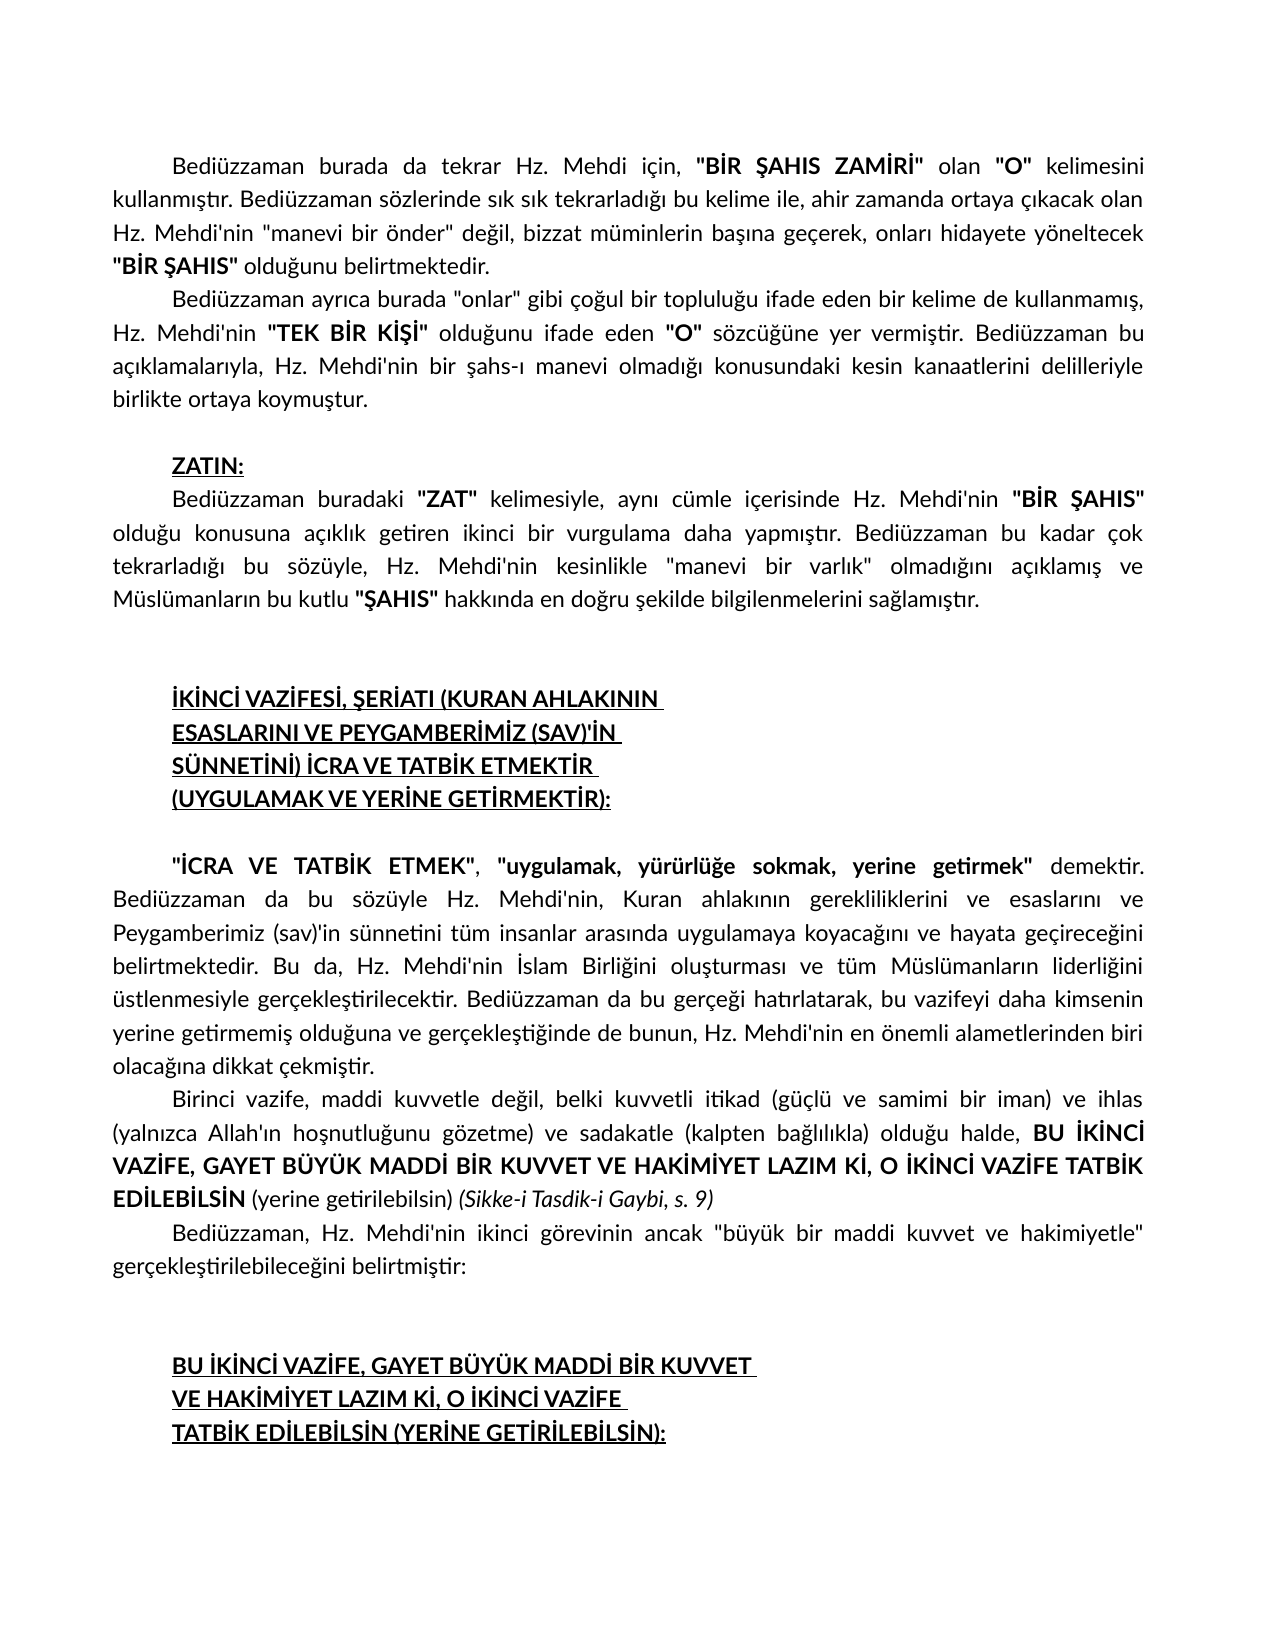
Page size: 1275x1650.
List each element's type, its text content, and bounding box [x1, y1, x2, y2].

text BU İKİNCİ VAZİFE, GAYET BÜYÜK MADDİ BİR KUVVET [112, 1348, 1145, 1381]
text (UYGULAMAK VE YERİNE GETİRMEKTİR): [112, 781, 1145, 814]
text SÜNNETİNİ) İCRA VE TATBİK ETMEKTİR [112, 748, 1145, 781]
text ZATIN: [112, 448, 1145, 481]
text "İCRA VE TATBİK ETMEK", "uygulamak, yürürlüğe sokmak, yerine getirmek" demektir. Bediüzzaman da bu sözüyle Hz. Mehdi'nin, Kuran ahlakının gerekliliklerini ve esaslarını ve Peygamberimiz (sav)'in sünnetini tüm insanlar arasında uygulamaya koyacağını ve hayata geçireceğini belirtmektedir. Bu da, Hz. Mehdi'nin İslam Birliğini oluşturması ve tüm Müslümanların liderliğini üstlenmesiyle gerçekleştirilecektir. Bediüzzaman da bu gerçeği hatırlatarak, bu vazifeyi daha kimsenin yerine getirmemiş olduğuna ve gerçekleştiğinde de bunun, Hz. Mehdi'nin en önemli alametlerinden biri olacağına dikkat çekmiştir. [112, 848, 1145, 1081]
text VE HAKİMİYET LAZIM Kİ, O İKİNCİ VAZİFE [112, 1381, 1145, 1414]
text İKİNCİ VAZİFESİ, ŞERİATI (KURAN AHLAKININ [112, 681, 1145, 714]
text Bediüzzaman buradaki "ZAT" kelimesiyle, aynı cümle içerisinde Hz. Mehdi'nin "BİR ŞAHIS" olduğu konusuna açıklık getiren ikinci bir vurgulama daha yapmıştır. Bediüzzaman bu kadar çok tekrarladığı bu sözüyle, Hz. Mehdi'nin kesinlikle "manevi bir varlık" olmadığını açıklamış ve Müslümanların bu kutlu "ŞAHIS" hakkında en doğru şekilde bilgilenmelerini sağlamıştır. [112, 481, 1145, 614]
text Bediüzzaman burada da tekrar Hz. Mehdi için, "BİR ŞAHIS ZAMİRİ" olan "O" kelimesini kullanmıştır. Bediüzzaman sözlerinde sık sık tekrarladığı bu kelime ile, ahir zamanda ortaya çıkacak olan Hz. Mehdi'nin "manevi bir önder" değil, bizzat müminlerin başına geçerek, onları hidayete yöneltecek "BİR ŞAHIS" olduğunu belirtmektedir. [112, 148, 1145, 281]
text TATBİK EDİLEBİLSİN (YERİNE GETİRİLEBİLSİN): [112, 1414, 1145, 1448]
text Birinci vazife, maddi kuvvetle değil, belki kuvvetli itikad (güçlü ve samimi bir iman) ve ihlas (yalnızca Allah'ın hoşnutluğunu gözetme) ve sadakatle (kalpten bağlılıkla) olduğu halde, BU İKİNCİ VAZİFE, GAYET BÜYÜK MADDİ BİR KUVVET VE HAKİMİYET LAZIM Kİ, O İKİNCİ VAZİFE TATBİK EDİLEBİLSİN (yerine getirilebilsin) (Sikke-i Tasdik-i Gaybi, s. 9) [112, 1081, 1145, 1214]
text ESASLARINI VE PEYGAMBERİMİZ (SAV)'İN [112, 714, 1145, 748]
text Bediüzzaman ayrıca burada "onlar" gibi çoğul bir topluluğu ifade eden bir kelime de kullanmamış, Hz. Mehdi'nin "TEK BİR KİŞİ" olduğunu ifade eden "O" sözcüğüne yer vermiştir. Bediüzzaman bu açıklamalarıyla, Hz. Mehdi'nin bir şahs-ı manevi olmadığı konusundaki kesin kanaatlerini delilleriyle birlikte ortaya koymuştur. [112, 281, 1145, 414]
text Bediüzzaman, Hz. Mehdi'nin ikinci görevinin ancak "büyük bir maddi kuvvet ve hakimiyetle" gerçekleştirilebileceğini belirtmiştir: [112, 1214, 1145, 1281]
